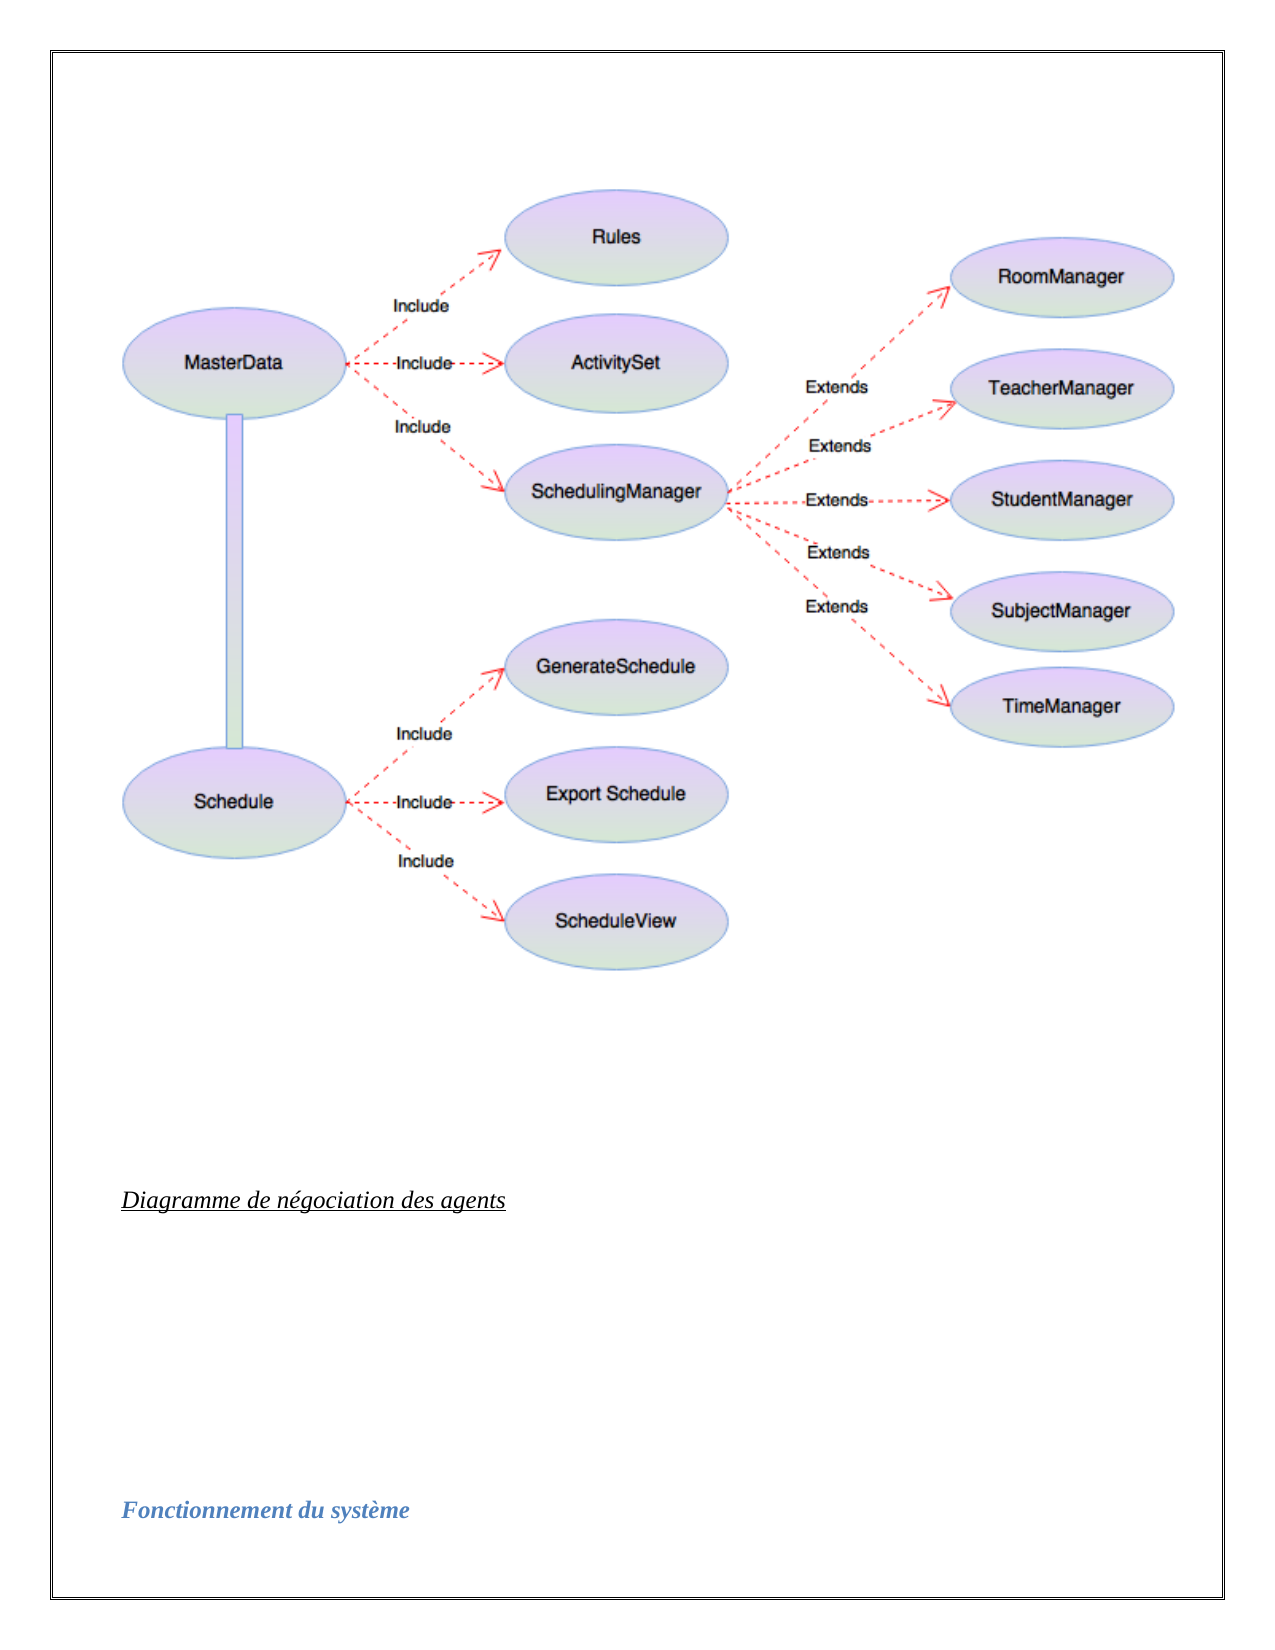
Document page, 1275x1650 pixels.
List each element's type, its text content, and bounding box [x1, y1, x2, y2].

text Fonctionnement du système [121, 1495, 1154, 1523]
text Diagramme de négociation des agents [121, 1185, 1154, 1213]
picture [121, 188, 1178, 974]
